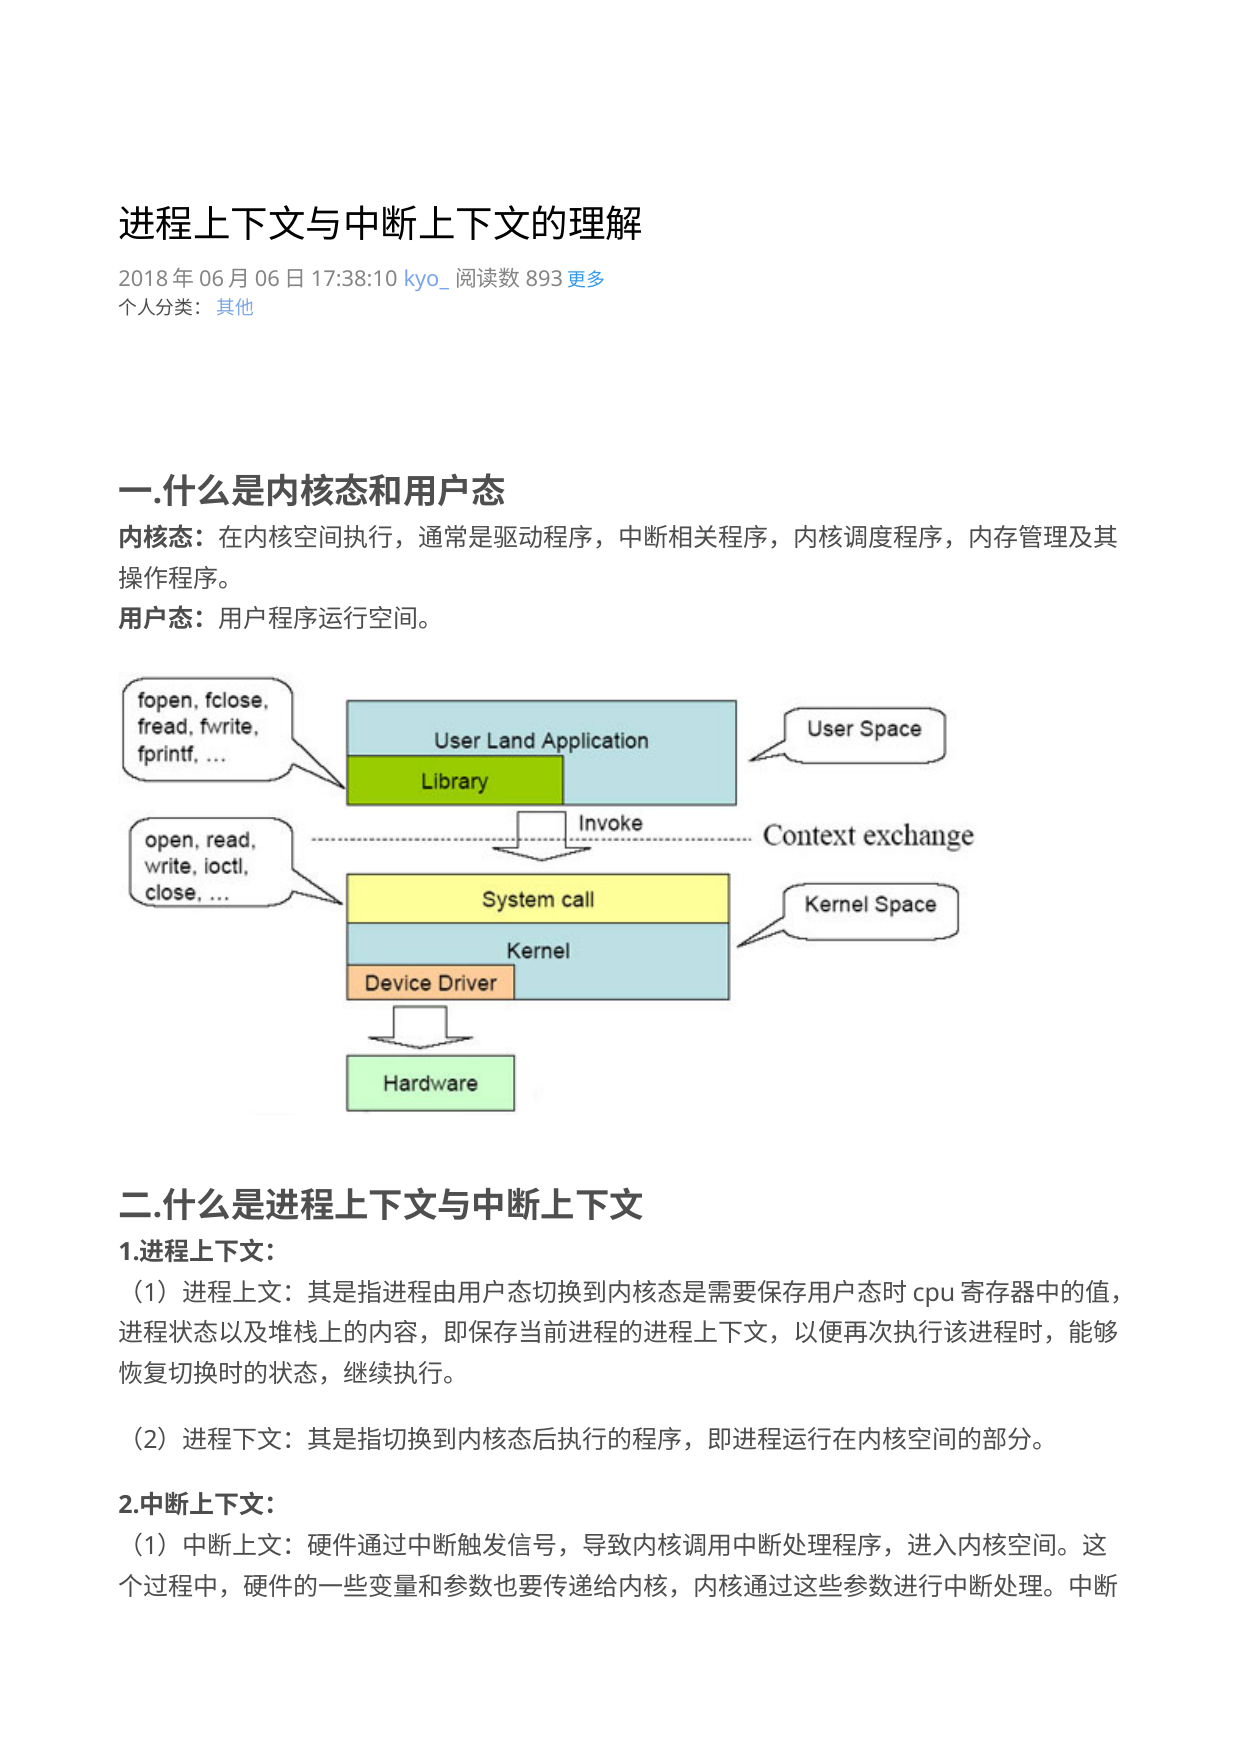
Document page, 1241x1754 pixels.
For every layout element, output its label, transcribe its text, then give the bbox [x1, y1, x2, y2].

text 2018年06月06日 17:38:10 kyo_ 阅读数 893更多 [118, 261, 1100, 293]
text 2.中断上下文： [118, 1480, 1122, 1521]
text （1）中断上文：硬件通过中断触发信号，导致内核调用中断处理程序，进入内核空间。这个过程中，硬件的一些变量和参数也要传递给内核，内核通过这些参数进行中断处理。中断 [118, 1521, 1122, 1602]
text （1）进程上文：其是指进程由用户态切换到内核态是需要保存用户态时cpu寄存器中的值，进程状态以及堆栈上的内容，即保存当前进程的进程上下文，以便再次执行该进程时，能够恢复切换时的状态，继续执行。 [118, 1268, 1122, 1390]
picture [118, 672, 978, 1115]
text 个人分类： 其他 [118, 293, 1084, 320]
subtitle 二.什么是进程上下文与中断上下文 [118, 1177, 1122, 1227]
text 内核态：在内核空间执行，通常是驱动程序，中断相关程序，内核调度程序，内存管理及其操作程序。 [118, 513, 1122, 594]
text （2）进程下文：其是指切换到内核态后执行的程序，即进程运行在内核空间的部分。 [118, 1415, 1122, 1455]
text 用户态：用户程序运行空间。 [118, 594, 1122, 635]
text 1.进程上下文： [118, 1227, 1122, 1268]
subtitle 进程上下文与中断上下文的理解 [118, 143, 1122, 248]
subtitle 一.什么是内核态和用户态 [118, 463, 1122, 513]
